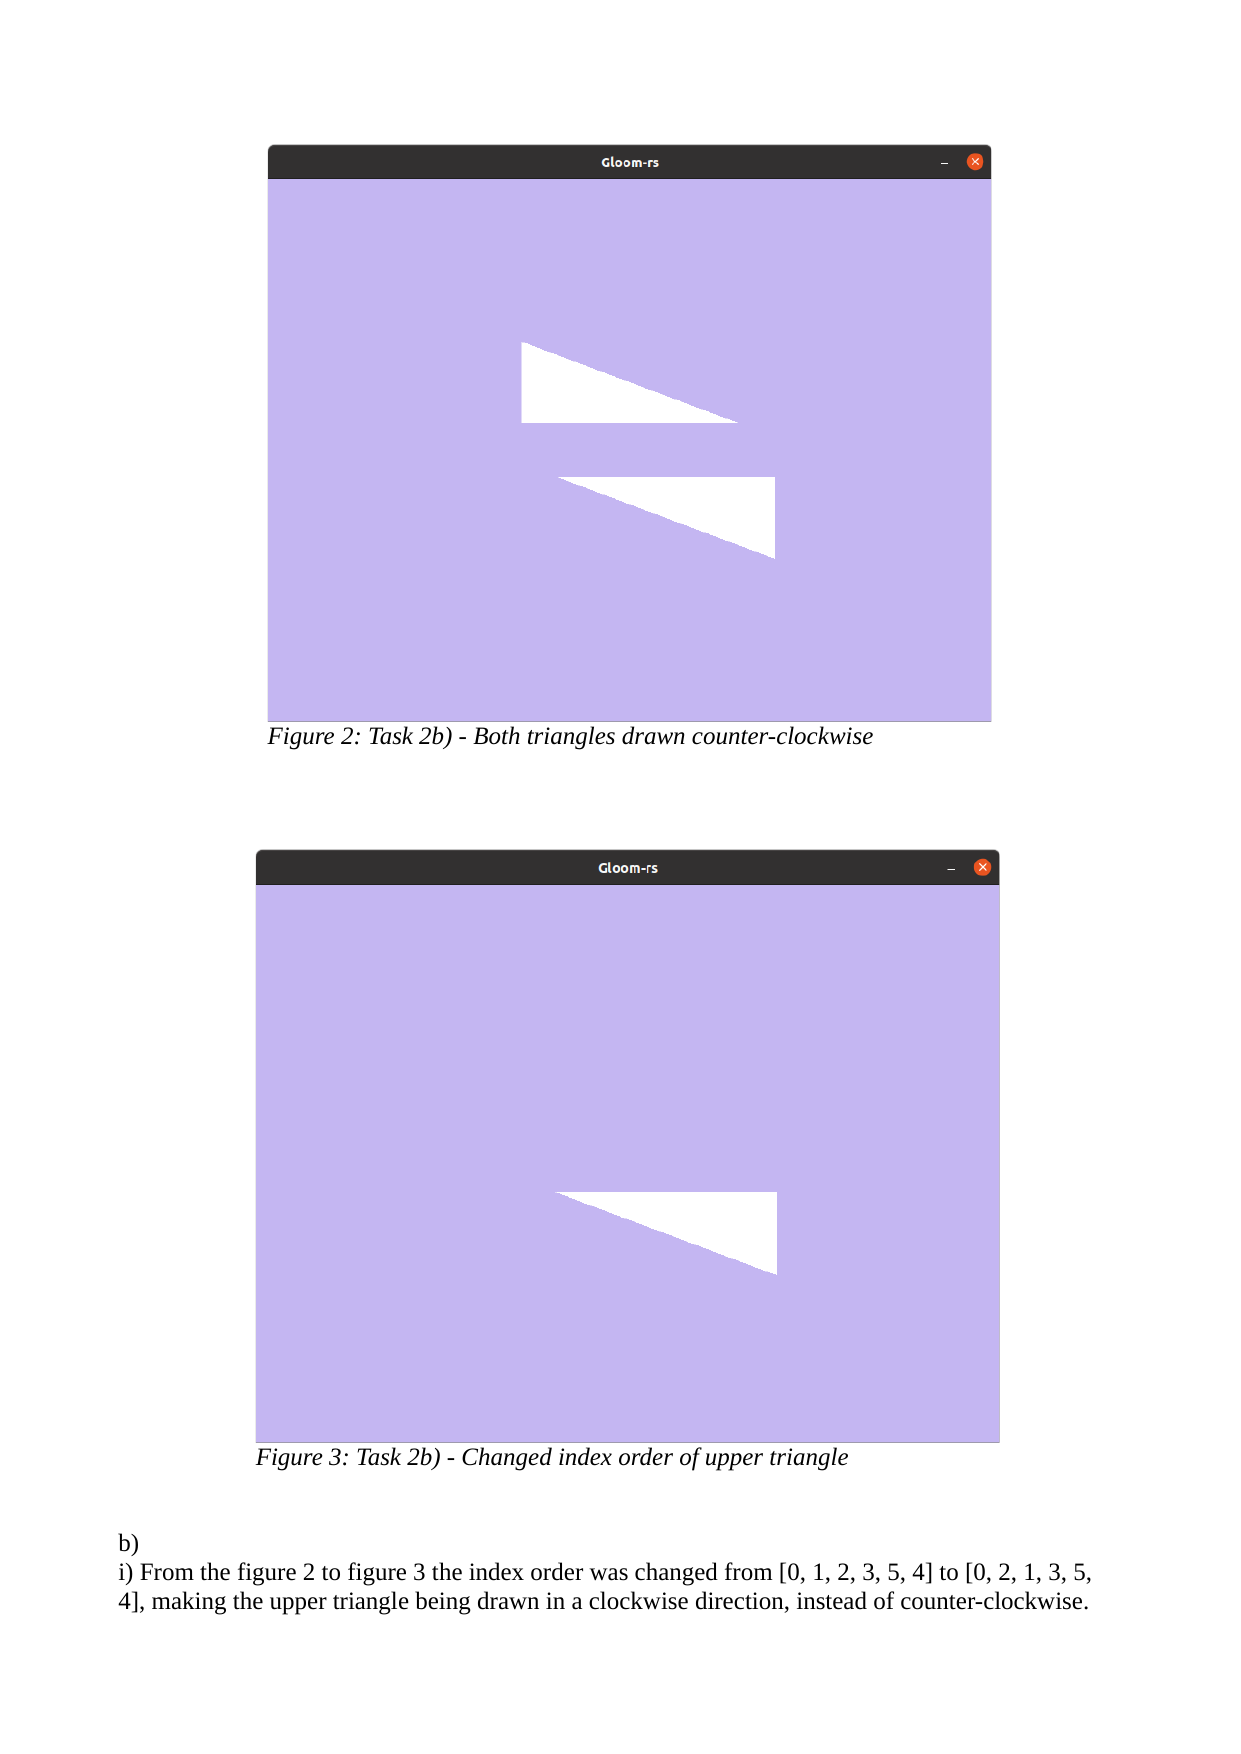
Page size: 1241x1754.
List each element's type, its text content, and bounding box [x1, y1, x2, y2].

text Figure 2: Task 2b) - Both triangles drawn counter-clockwise [267, 722, 991, 750]
picture [255, 849, 1000, 1443]
text i) From the figure 2 to figure 3 the index order was changed from [0, 1, 2, 3, 5, 4] to [0, 2, 1, 3, 5, 4], making the upper triangle being drawn in a clockwise direction, instead of counter-clockwise. [118, 1557, 1122, 1615]
picture [267, 144, 992, 722]
text b) [118, 1528, 1122, 1557]
text Figure 3: Task 2b) - Changed index order of upper triangle [256, 1443, 1000, 1471]
